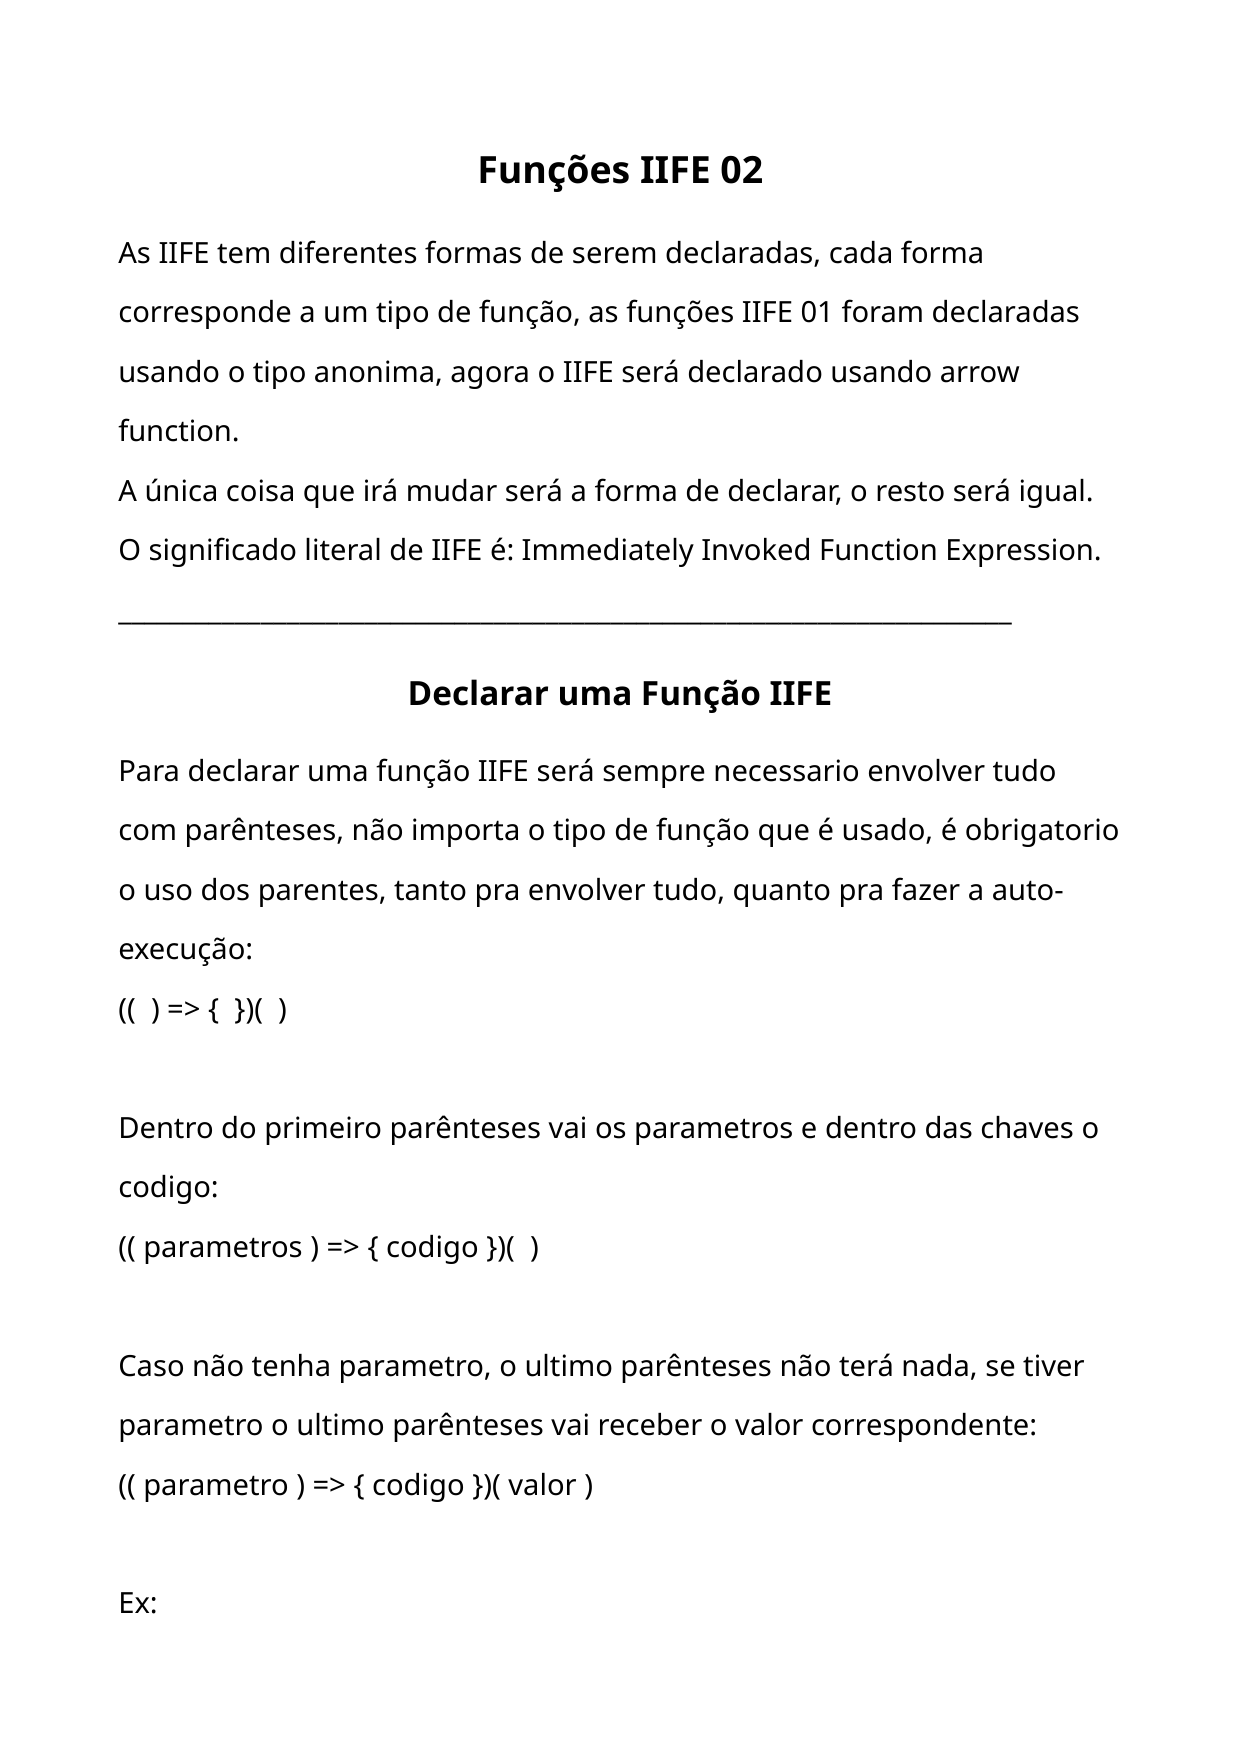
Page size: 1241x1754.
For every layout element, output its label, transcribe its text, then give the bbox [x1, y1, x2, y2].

text A única coisa que irá mudar será a forma de declarar, o resto será igual. [118, 470, 1122, 510]
text (( parametro ) => { codigo })( valor ) [118, 1464, 1122, 1503]
text Ex: [118, 1583, 1122, 1622]
text (( ) => { })( ) [118, 988, 1122, 1028]
text _____________________________________________________________________ [118, 589, 1122, 629]
text Dentro do primeiro parênteses vai os parametros e dentro das chaves o codigo: [118, 1107, 1122, 1206]
text O significado literal de IIFE é: Immediately Invoked Function Expression. [118, 529, 1122, 569]
text Para declarar uma função IIFE será sempre necessario envolver tudo com parênteses, não importa o tipo de função que é usado, é obrigatorio o uso dos parentes, tanto pra envolver tudo, quanto pra fazer a auto-execução: [118, 750, 1122, 968]
subtitle Funções IIFE 02 [118, 143, 1122, 194]
text Caso não tenha parametro, o ultimo parênteses não terá nada, se tiver parametro o ultimo parênteses vai receber o valor correspondente: [118, 1345, 1122, 1444]
text As IIFE tem diferentes formas de serem declaradas, cada forma corresponde a um tipo de função, as funções IIFE 01 foram declaradas usando o tipo anonima, agora o IIFE será declarado usando arrow function. [118, 232, 1122, 450]
text (( parametros ) => { codigo })( ) [118, 1226, 1122, 1266]
subtitle Declarar uma Função IIFE [118, 669, 1122, 715]
